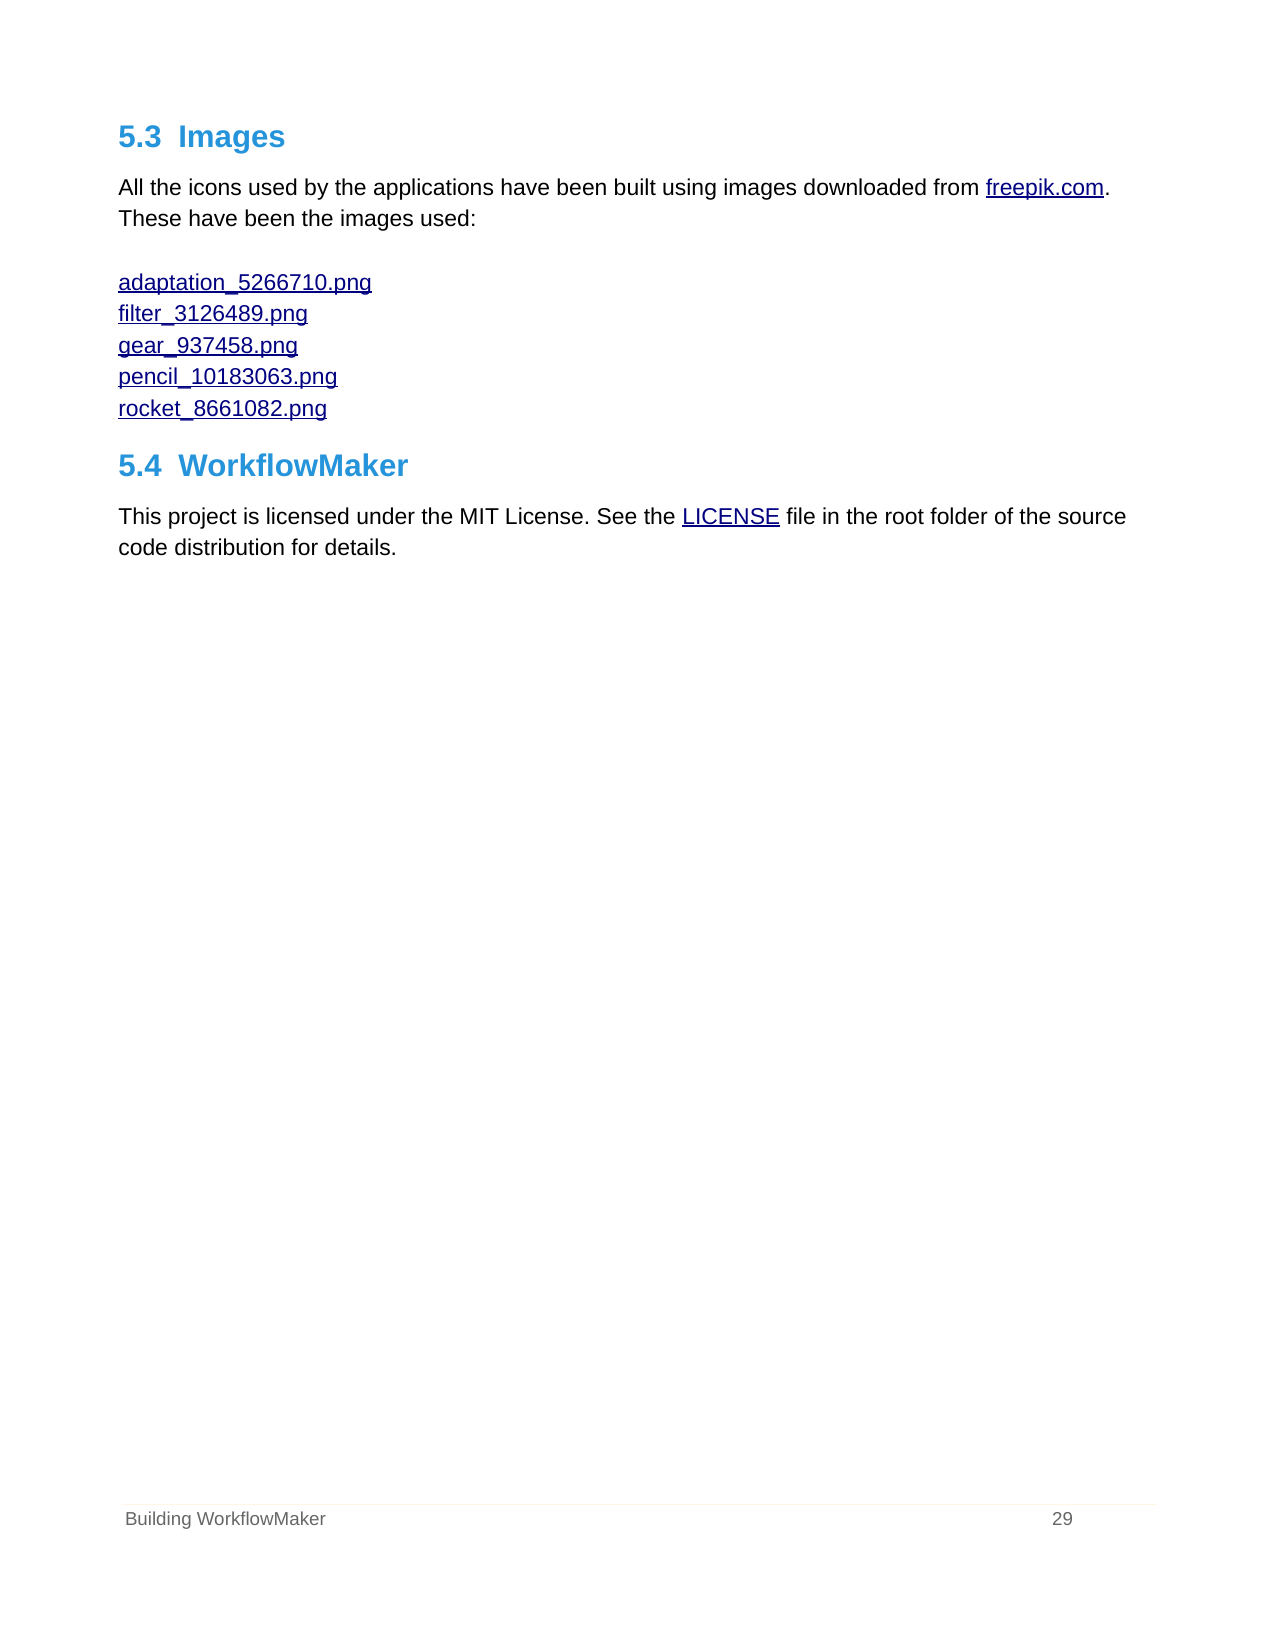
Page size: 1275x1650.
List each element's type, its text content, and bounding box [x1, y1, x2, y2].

text gear_937458.png [118, 332, 1157, 358]
subtitle Images [118, 118, 1157, 154]
text All the icons used by the applications have been built using images downloaded from freepik.com. These have been the images used: [118, 174, 1157, 232]
text pencil_10183063.png [118, 363, 1157, 389]
text filter_3126489.png [118, 300, 1157, 326]
text This project is licensed under the MIT License. See the LICENSE file in the root folder of the source code distribution for details. [118, 503, 1157, 561]
text adaptation_5266710.png [118, 268, 1157, 295]
subtitle WorkflowMaker [118, 447, 1157, 483]
text rocket_8661082.png [118, 395, 1157, 421]
